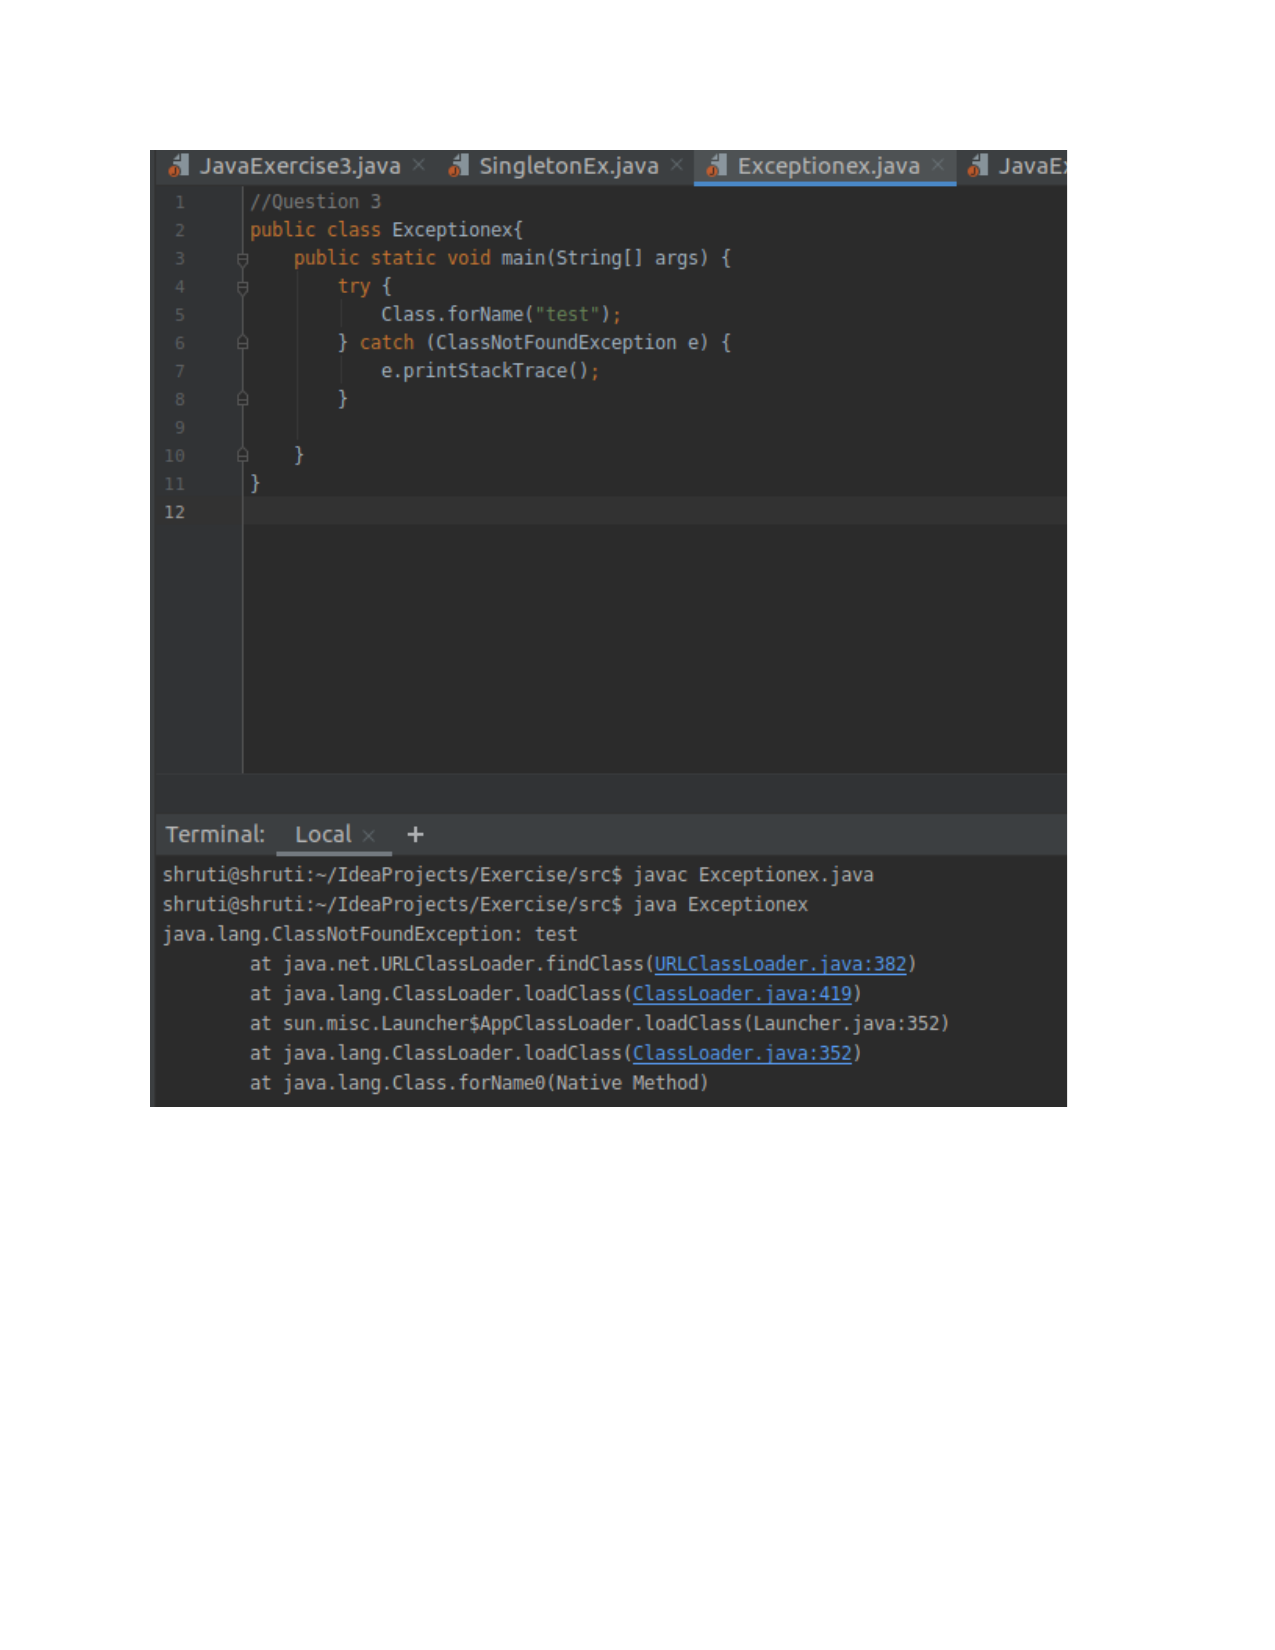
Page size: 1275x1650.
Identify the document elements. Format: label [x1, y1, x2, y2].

picture [150, 150, 1068, 1107]
